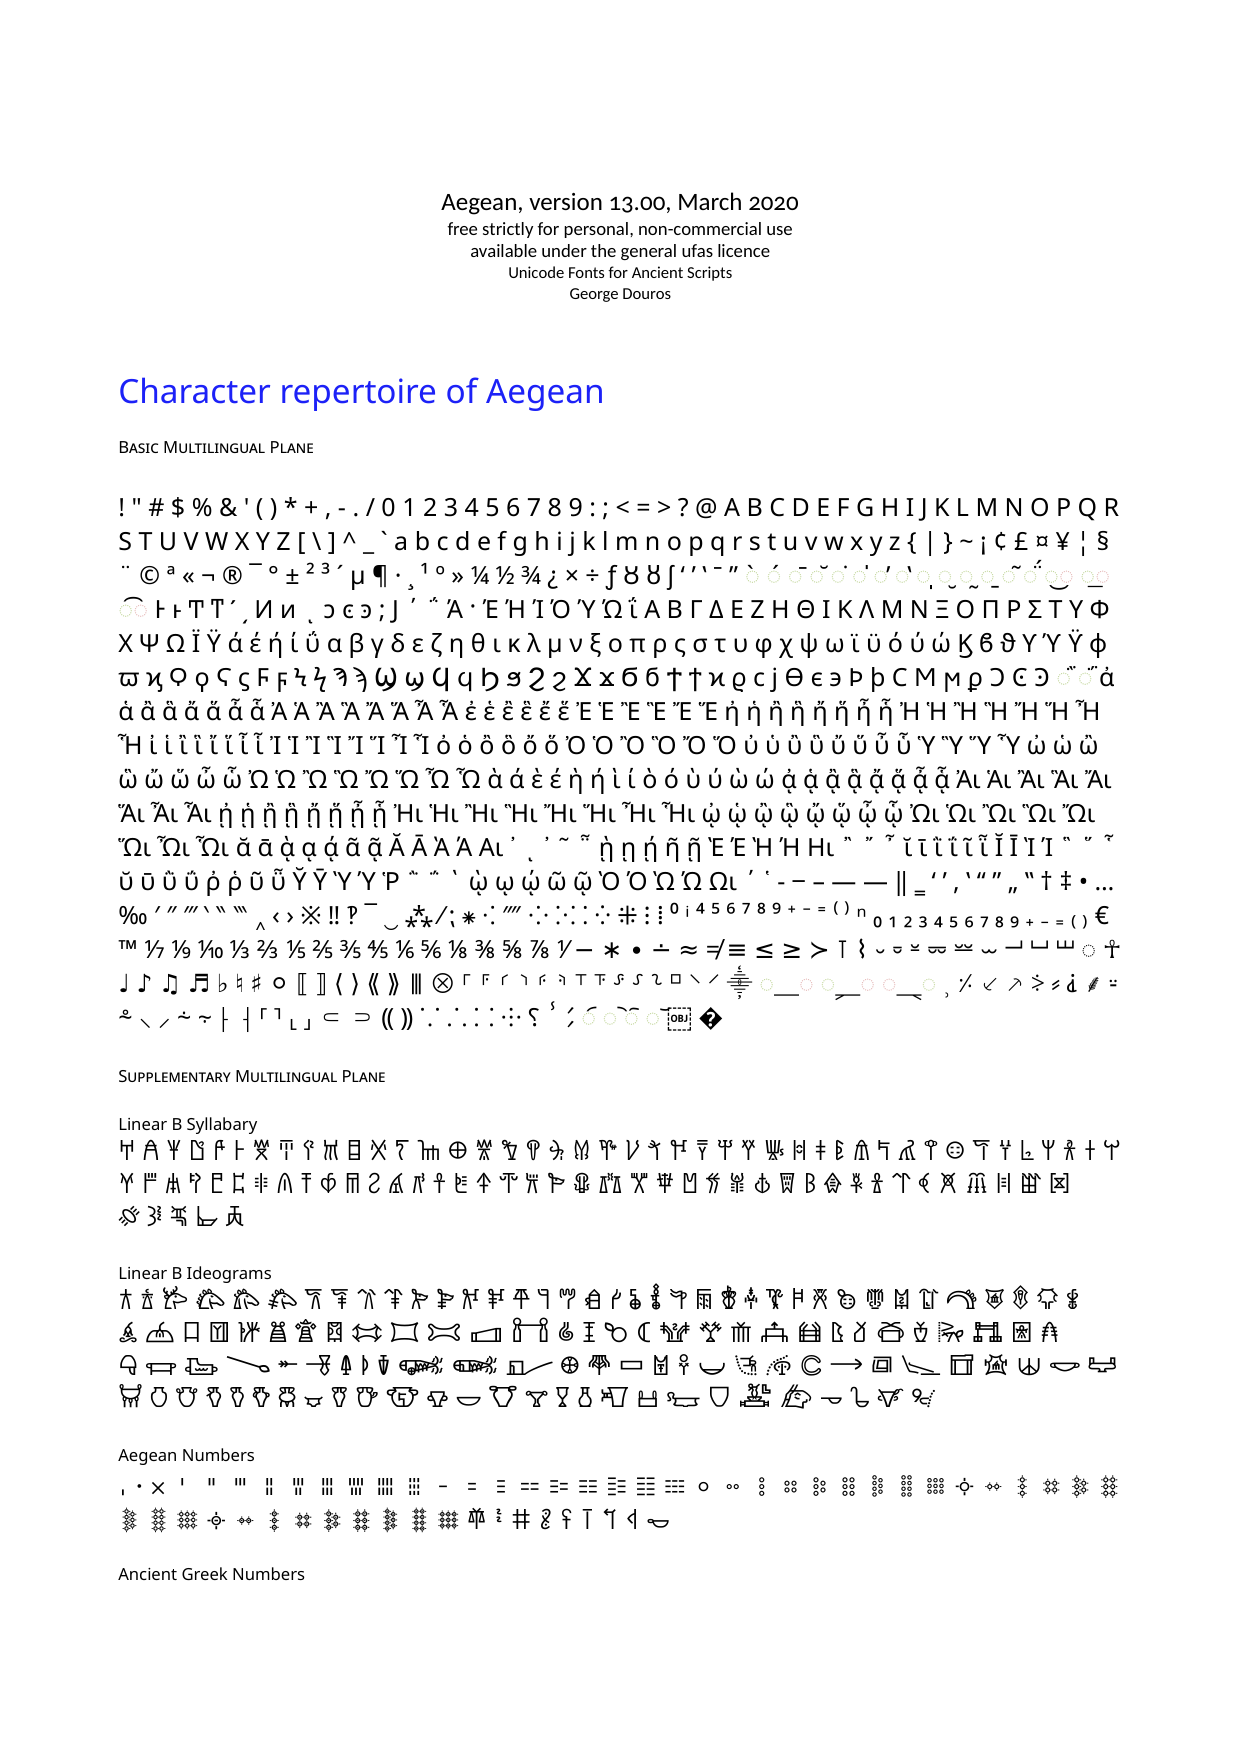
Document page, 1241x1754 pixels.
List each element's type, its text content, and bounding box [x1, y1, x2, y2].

text Linear B Syllabary [118, 1113, 1122, 1136]
text Basic Multilingual Plane [118, 436, 1122, 459]
text Linear B Ideograms [118, 1262, 1122, 1284]
text 𐄀 𐄁 𐄂 𐄇 𐄈 𐄉 𐄊 𐄋 𐄌 𐄍 𐄎 𐄏 𐄐 𐄑 𐄒 𐄓 𐄔 𐄕 𐄖 𐄗 𐄘 𐄙 𐄚 𐄛 𐄜 𐄝 𐄞 𐄟 𐄠 𐄡 𐄢 𐄣 𐄤 𐄥 𐄦 𐄧 𐄨 𐄩 𐄪 𐄫 𐄬 𐄭 𐄮 𐄯 𐄰 𐄱 𐄲 𐄳 𐄷 𐄸 𐄹 𐄺 𐄻 𐄼 𐄽 𐄾 𐄿 [118, 1469, 1122, 1537]
text 𐀀 𐀁 𐀂 𐀃 𐀄 𐀅 𐀆 𐀇 𐀈 𐀉 𐀊 𐀋 𐀍 𐀎 𐀏 𐀐 𐀑 𐀒 𐀓 𐀔 𐀕 𐀖 𐀗 𐀘 𐀙 𐀚 𐀛 𐀜 𐀝 𐀞 𐀟 𐀠 𐀡 𐀢 𐀣 𐀤 𐀥 𐀦 𐀨 𐀩 𐀪 𐀫 𐀬 𐀭 𐀮 𐀯 𐀰 𐀱 𐀲 𐀳 𐀴 𐀵 𐀶 𐀷 𐀸 𐀹 𐀺 𐀼 𐀽 𐀿 𐁀 𐁁 𐁂 𐁃 𐁄 𐁅 𐁆 𐁇 𐁈 𐁉 𐁊 𐁋 𐁌 𐁍 𐁐 𐁑 𐁒 𐁓 𐁔 𐁕 𐁖 𐁗 𐁘 𐁙 𐁚 𐁛 𐁜 𐁝 [118, 1138, 1122, 1236]
text Ancient Greek Numbers [118, 1562, 1122, 1585]
text 𐂀 𐂁 𐂂 𐂃 𐂄 𐂅 𐂆 𐂇 𐂈 𐂉 𐂊 𐂋 𐂌 𐂍 𐂎 𐂏 𐂐 𐂑 𐂒 𐂓 𐂔 𐂕 𐂖 𐂗 𐂘 𐂙 𐂚 𐂛 𐂜 𐂝 𐂞 𐂟 𐂠 𐂡 𐂢 𐂣 𐂤 𐂥 𐂦 𐂧 𐂨 𐂩 𐂪 𐂫 𐂬 𐂭 𐂮 𐂯 𐂰 𐂱 𐂲 𐂳 𐂴 𐂵 𐂶 𐂷 𐂸 𐂹 𐂺 𐂻 𐂼 𐂽 𐂾 𐂿 𐃀 𐃁 𐃂 𐃃 𐃄 𐃅 𐃆 𐃇 𐃈 𐃉 𐃊 𐃋 𐃌 𐃍 𐃎 𐃏 𐃐 𐃑 𐃒 𐃓 𐃔 𐃕 𐃖 𐃗 𐃘 𐃙 𐃚 𐃛 𐃜 𐃝 𐃞 𐃟 𐃠 𐃡 𐃢 𐃣 𐃤 𐃥 𐃦 𐃧 𐃨 𐃩 𐃪 𐃫 𐃬 𐃭 𐃮 𐃯 𐃰 𐃱 𐃲 𐃳 𐃴 𐃵 𐃶 𐃷 𐃸 𐃹 𐃺 [118, 1287, 1122, 1418]
text Aegean, version 13.00, March 2020 free strictly for personal, non-commercial use available under the general ufas licence Unicode Fonts for Ancient Scripts George Douros [118, 186, 1122, 303]
text Supplementary Multilingual Plane [118, 1065, 1122, 1087]
text ! " # $ % & ' ( ) * + , - . / 0 1 2 3 4 5 6 7 8 9 : ; < = > ? @ A B C D E F G H I J K L M N O P Q R S T U V W X Y Z [ \ ] ^ _ ` a b c d e f g h i j k l m n o p q r s t u v w x y z { | } ~ ¡ ¢ £ ¤ ¥ ¦ § ¨ © ª « ¬ ® ¯ ° ± ² ³ ´ µ ¶ · ¸ ¹ º » ¼ ½ ¾ ¿ × ÷ ƒ Ȣ ȣ ʃ ʻ ʼ ʽ ˉ ˮ ◌‌̀ ◌‌́ ◌‌̄ ◌‌̆ ◌‌̇ ◌‌̍ ◌‌̓ ◌‌̔ ◌‌̩ ◌‌̮ ◌‌̰ ◌‌̱ ◌‌͂ ◌‌̈́ ◌‌͜◌ ◌‌͟◌ ◌‌͡◌ Ͱ ͱ Ͳ ͳ ʹ ͵ Ͷ ͷ ͺ ͻ ͼ ͽ ; Ϳ ΄ ΅ Ά · Έ Ή Ί Ό Ύ Ώ ΐ Α Β Γ Δ Ε Ζ Η Θ Ι Κ Λ Μ Ν Ξ Ο Π Ρ Σ Τ Υ Φ Χ Ψ Ω Ϊ Ϋ ά έ ή ί ΰ α β γ δ ε ζ η θ ι κ λ μ ν ξ ο π ρ ς σ τ υ φ χ ψ ω ϊ ϋ ό ύ ώ Ϗ ϐ ϑ ϒ ϓ ϔ ϕ ϖ ϗ Ϙ ϙ Ϛ ϛ Ϝ ϝ Ϟ ϟ Ϡ ϡ Ϣ ϣ Ϥ ϥ Ϧ ϧ Ϩ ϩ Ϫ ϫ Ϭ ϭ Ϯ ϯ ϰ ϱ ϲ ϳ ϴ ϵ ϶ Ϸ ϸ Ϲ Ϻ ϻ ϼ Ͻ Ͼ Ͽ ◌‌᷀ ◌‌᷁ ἀ ἁ ἂ ἃ ἄ ἅ ἆ ἇ Ἀ Ἁ Ἂ Ἃ Ἄ Ἅ Ἆ Ἇ ἐ ἑ ἒ ἓ ἔ ἕ Ἐ Ἑ Ἒ Ἓ Ἔ Ἕ ἠ ἡ ἢ ἣ ἤ ἥ ἦ ἧ Ἠ Ἡ Ἢ Ἣ Ἤ Ἥ Ἦ Ἧ ἰ ἱ ἲ ἳ ἴ ἵ ἶ ἷ Ἰ Ἱ Ἲ Ἳ Ἴ Ἵ Ἶ Ἷ ὀ ὁ ὂ ὃ ὄ ὅ Ὀ Ὁ Ὂ Ὃ Ὄ Ὅ ὐ ὑ ὒ ὓ ὔ ὕ ὖ ὗ Ὑ Ὓ Ὕ Ὗ ὠ ὡ ὢ ὣ ὤ ὥ ὦ ὧ Ὠ Ὡ Ὢ Ὣ Ὤ Ὥ Ὦ Ὧ ὰ ά ὲ έ ὴ ή ὶ ί ὸ ό ὺ ύ ὼ ώ ᾀ ᾁ ᾂ ᾃ ᾄ ᾅ ᾆ ᾇ ᾈ ᾉ ᾊ ᾋ ᾌ ᾍ ᾎ ᾏ ᾐ ᾑ ᾒ ᾓ ᾔ ᾕ ᾖ ᾗ ᾘ ᾙ ᾚ ᾛ ᾜ ᾝ ᾞ ᾟ ᾠ ᾡ ᾢ ᾣ ᾤ ᾥ ᾦ ᾧ ᾨ ᾩ ᾪ ᾫ ᾬ ᾭ ᾮ ᾯ ᾰ ᾱ ᾲ ᾳ ᾴ ᾶ ᾷ Ᾰ Ᾱ Ὰ Ά ᾼ ᾽ ι ᾿ ῀ ῁ ῂ ῃ ῄ ῆ ῇ Ὲ Έ Ὴ Ή ῌ ῍ ῎ ῏ ῐ ῑ ῒ ΐ ῖ ῗ Ῐ Ῑ Ὶ Ί ῝ ῞ ῟ ῠ ῡ ῢ ΰ ῤ ῥ ῦ ῧ Ῠ Ῡ Ὺ Ύ Ῥ ῭ ΅ ` ῲ ῳ ῴ ῶ ῷ Ὸ Ό Ὼ Ώ ῼ ´ ῾ ‐ ‒ – — ― ‖ ‗ ‘ ’ ‚ ‛ “ ” „ ‟ † ‡ • … ‰ ′ ″ ‴ ‵ ‶ ‷ ‸ ‹ › ※ ‼ ‽ ‾ ‿ ⁂ ⁄ ⁏ ⁕ ⁖ ⁗ ⁘ ⁙ ⁚ ⁛ ⁜ ⁝ ⁞ ⁰ ⁱ ⁴ ⁵ ⁶ ⁷ ⁸ ⁹ ⁺ ⁻ ⁼ ⁽ ⁾ ⁿ ₀ ₁ ₂ ₃ ₄ ₅ ₆ ₇ ₈ ₉ ₊ ₋ ₌ ₍ ₎ € ™ ⅐ ⅑ ⅒ ⅓ ⅔ ⅕ ⅖ ⅗ ⅘ ⅙ ⅚ ⅛ ⅜ ⅝ ⅞ ⅟ − ∗ ∙ ∸ ≈ ≠ ≡ ≤ ≥ ≻ ⊺ ⌇ ⏑ ⏒ ⏓ ⏔ ⏕ ⏖ ⏗ ⏘ ⏙ ◌ ☥ ♩ ♪ ♫ ♬ ♭ ♮ ♯ ⚪ ⟦ ⟧ ⟨ ⟩ ⟪ ⟫ ⦀ ⮾ ⸀ ⸁ ⸂ ⸃ ⸄ ⸅ ⸆ ⸇ ⸈ ⸉ ⸊ ⸋ ⸌ ⸍ ⸎ ◌‌⸏◌ ◌‌⸐◌ ◌⸑◌‌ ⸒ ⸓ ⸔ ⸕ ⸖ ⸗ ⸘ ⸙ ⸚ ⸛ ⸜ ⸝ ⸞ ⸟ ⸠ ⸡ ⸢ ⸣ ⸤ ⸥ ⸦ ⸧ ⸨ ⸩ ⸪ ⸫ ⸬ ⸭ ⸮ ⸯ ⹄ ◌‌︠ ◌‌︡ ◌‌︢ ◌‌︣ ￼ � [118, 489, 1122, 1034]
text Character repertoire of Aegean [118, 368, 1122, 413]
text Aegean Numbers [118, 1443, 1122, 1466]
